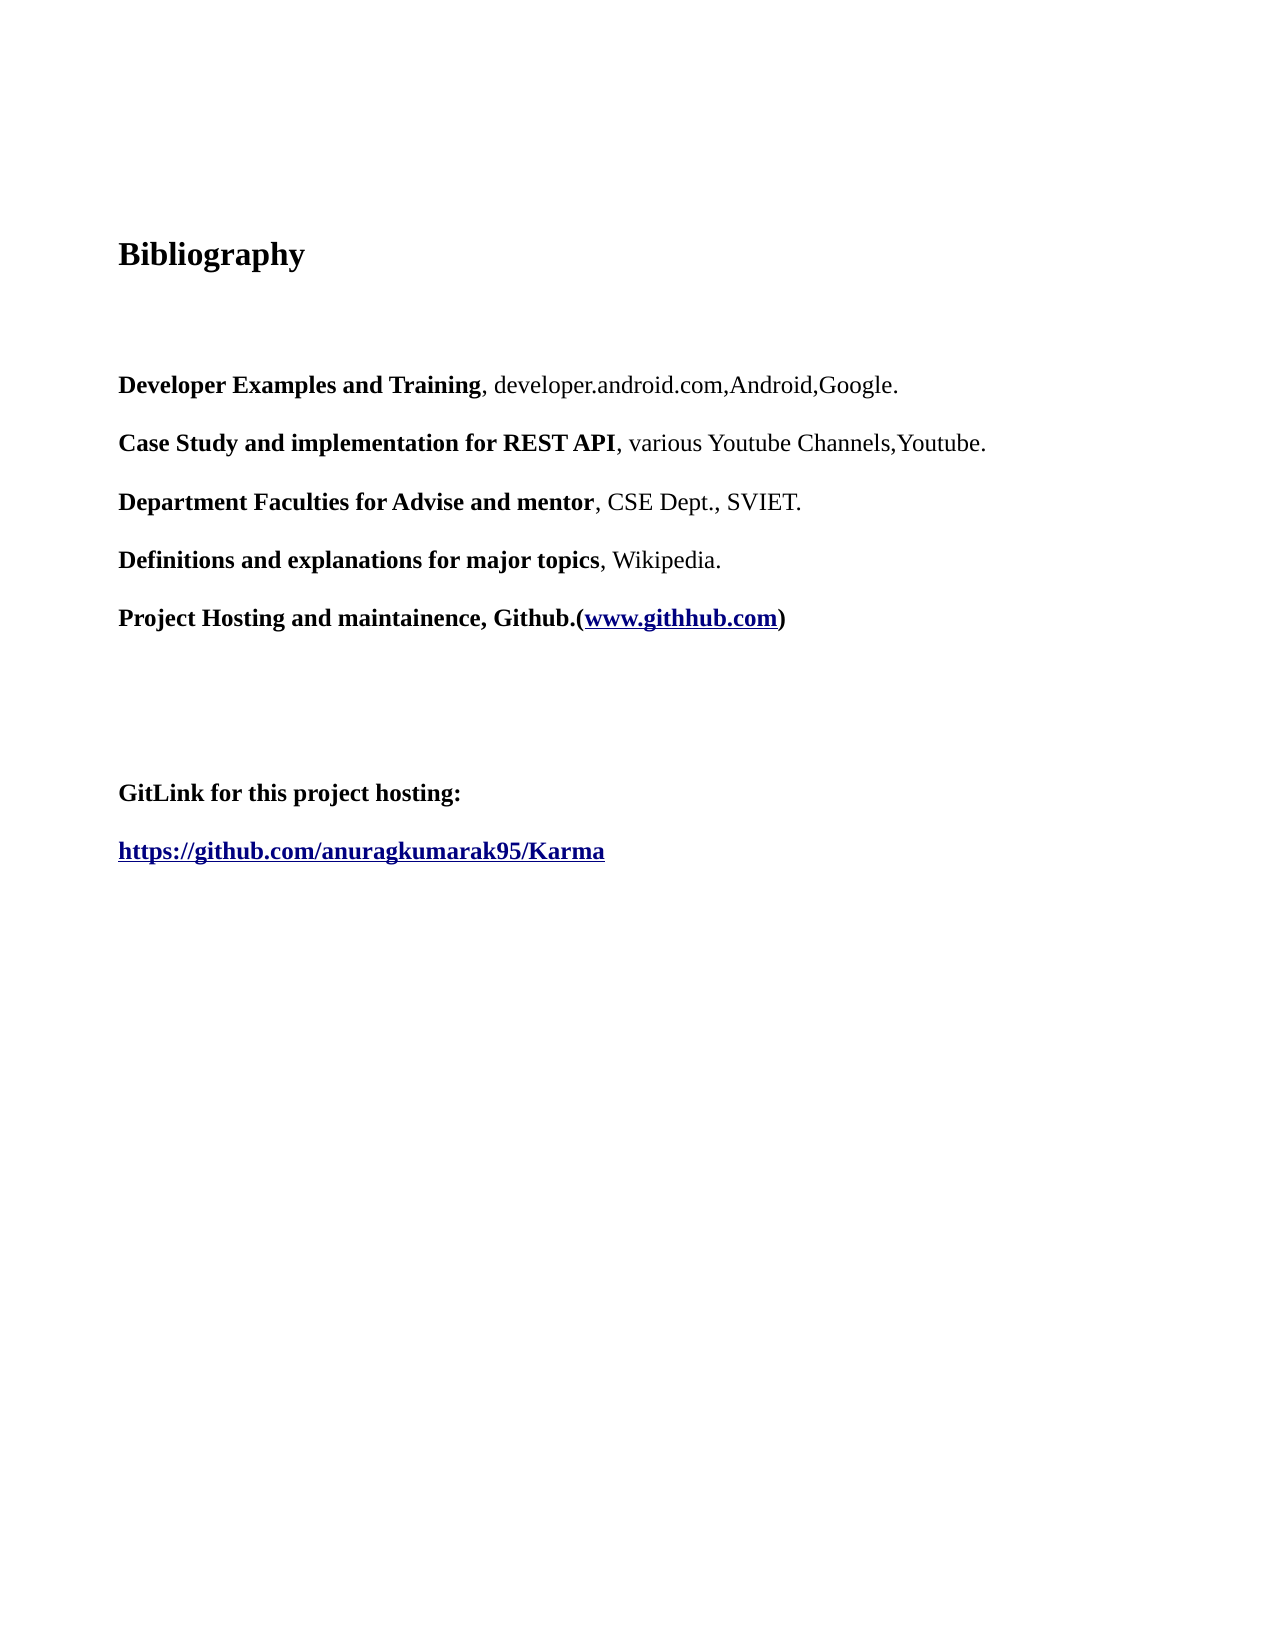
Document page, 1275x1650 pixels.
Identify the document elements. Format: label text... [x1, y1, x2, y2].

text Bibliography [118, 234, 1157, 273]
text GitLink for this project hosting: [118, 778, 1157, 807]
text Department Faculties for Advise and mentor, CSE Dept., SVIET. [118, 487, 1157, 515]
text Definitions and explanations for major topics, Wikipedia. [118, 545, 1157, 574]
text https://github.com/anuragkumarak95/Karma [118, 836, 1157, 865]
text Case Study and implementation for REST API, various Youtube Channels,Youtube. [118, 428, 1157, 457]
text Developer Examples and Training, developer.android.com,Android,Google. [118, 370, 1157, 399]
text Project Hosting and maintainence, Github.(www.githhub.com) [118, 603, 1157, 632]
